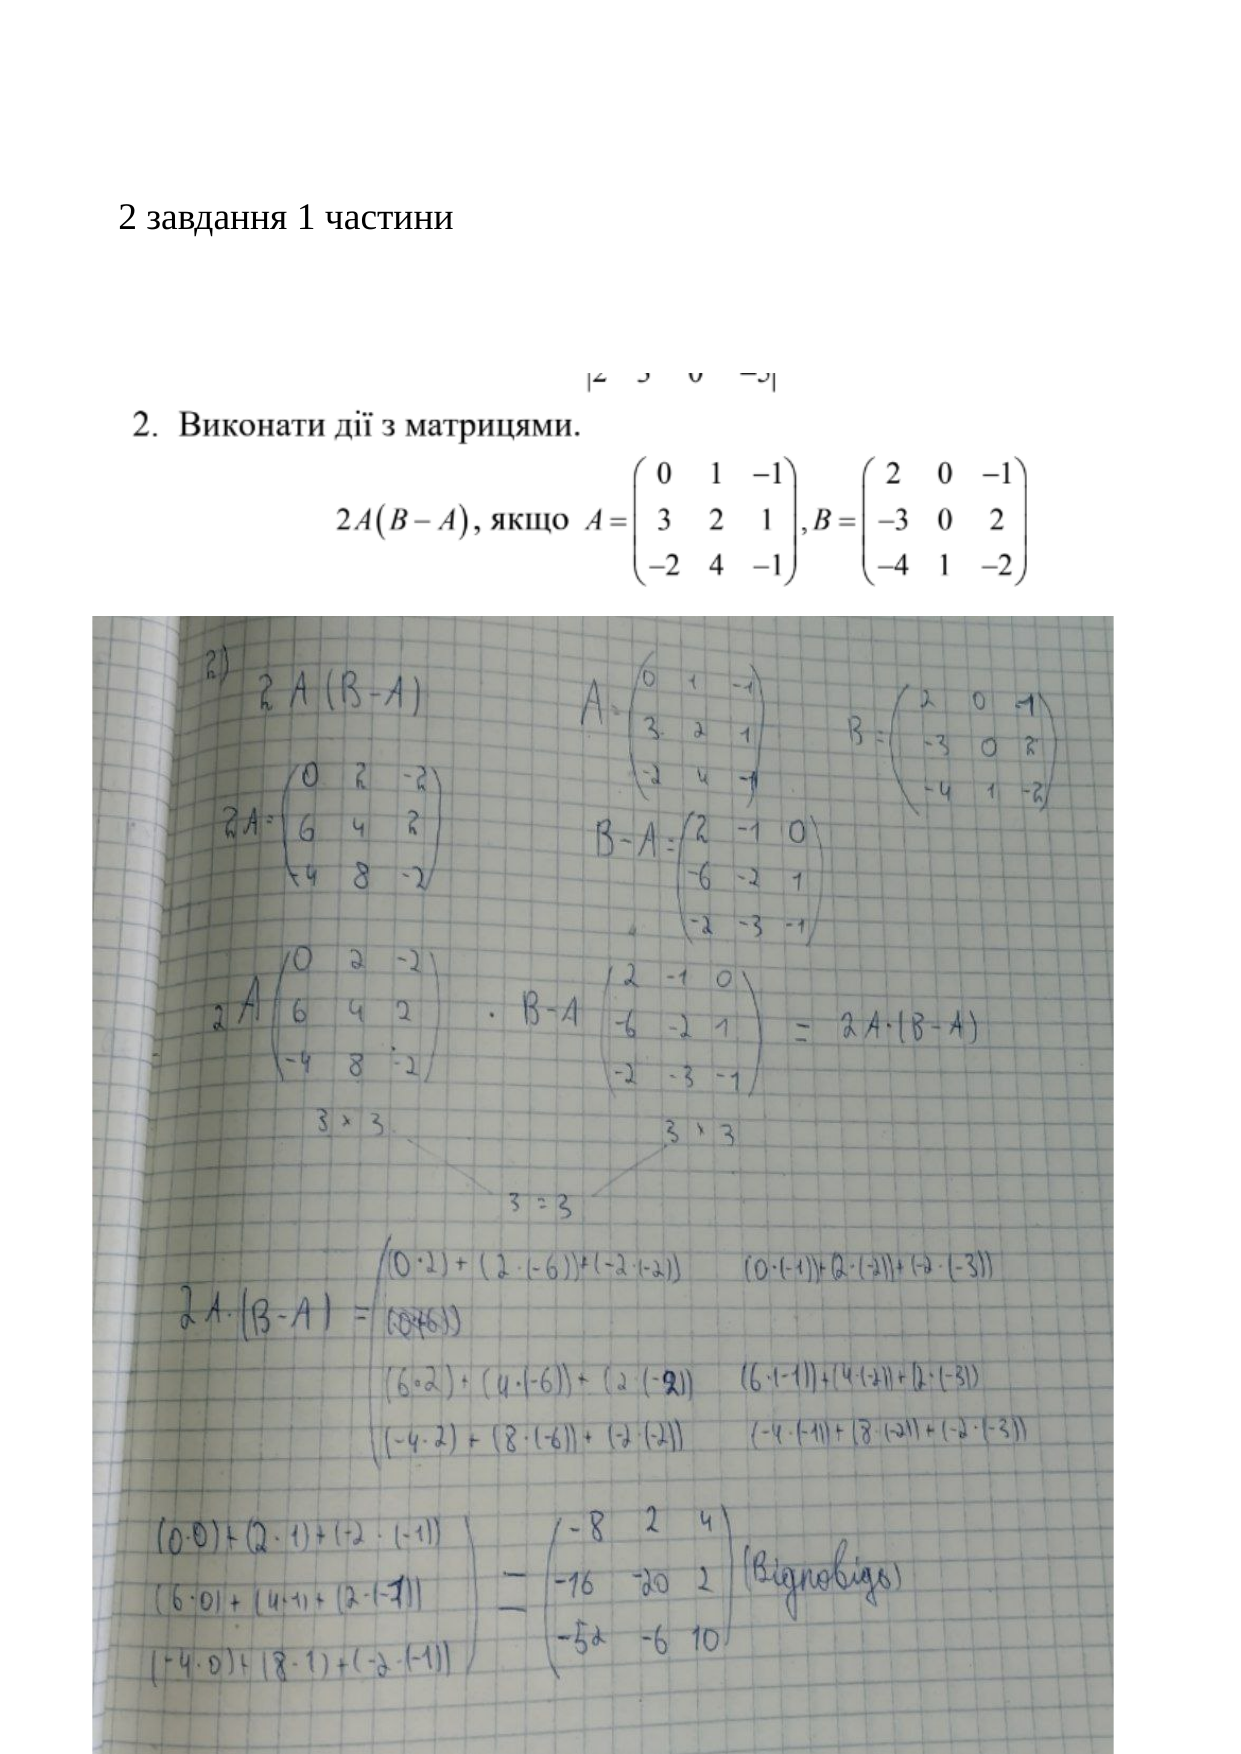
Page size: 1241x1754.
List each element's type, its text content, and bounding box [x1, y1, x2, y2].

picture [81, 373, 1086, 590]
picture [92, 616, 1114, 1754]
text 2 завдання 1 частини [118, 195, 1122, 238]
